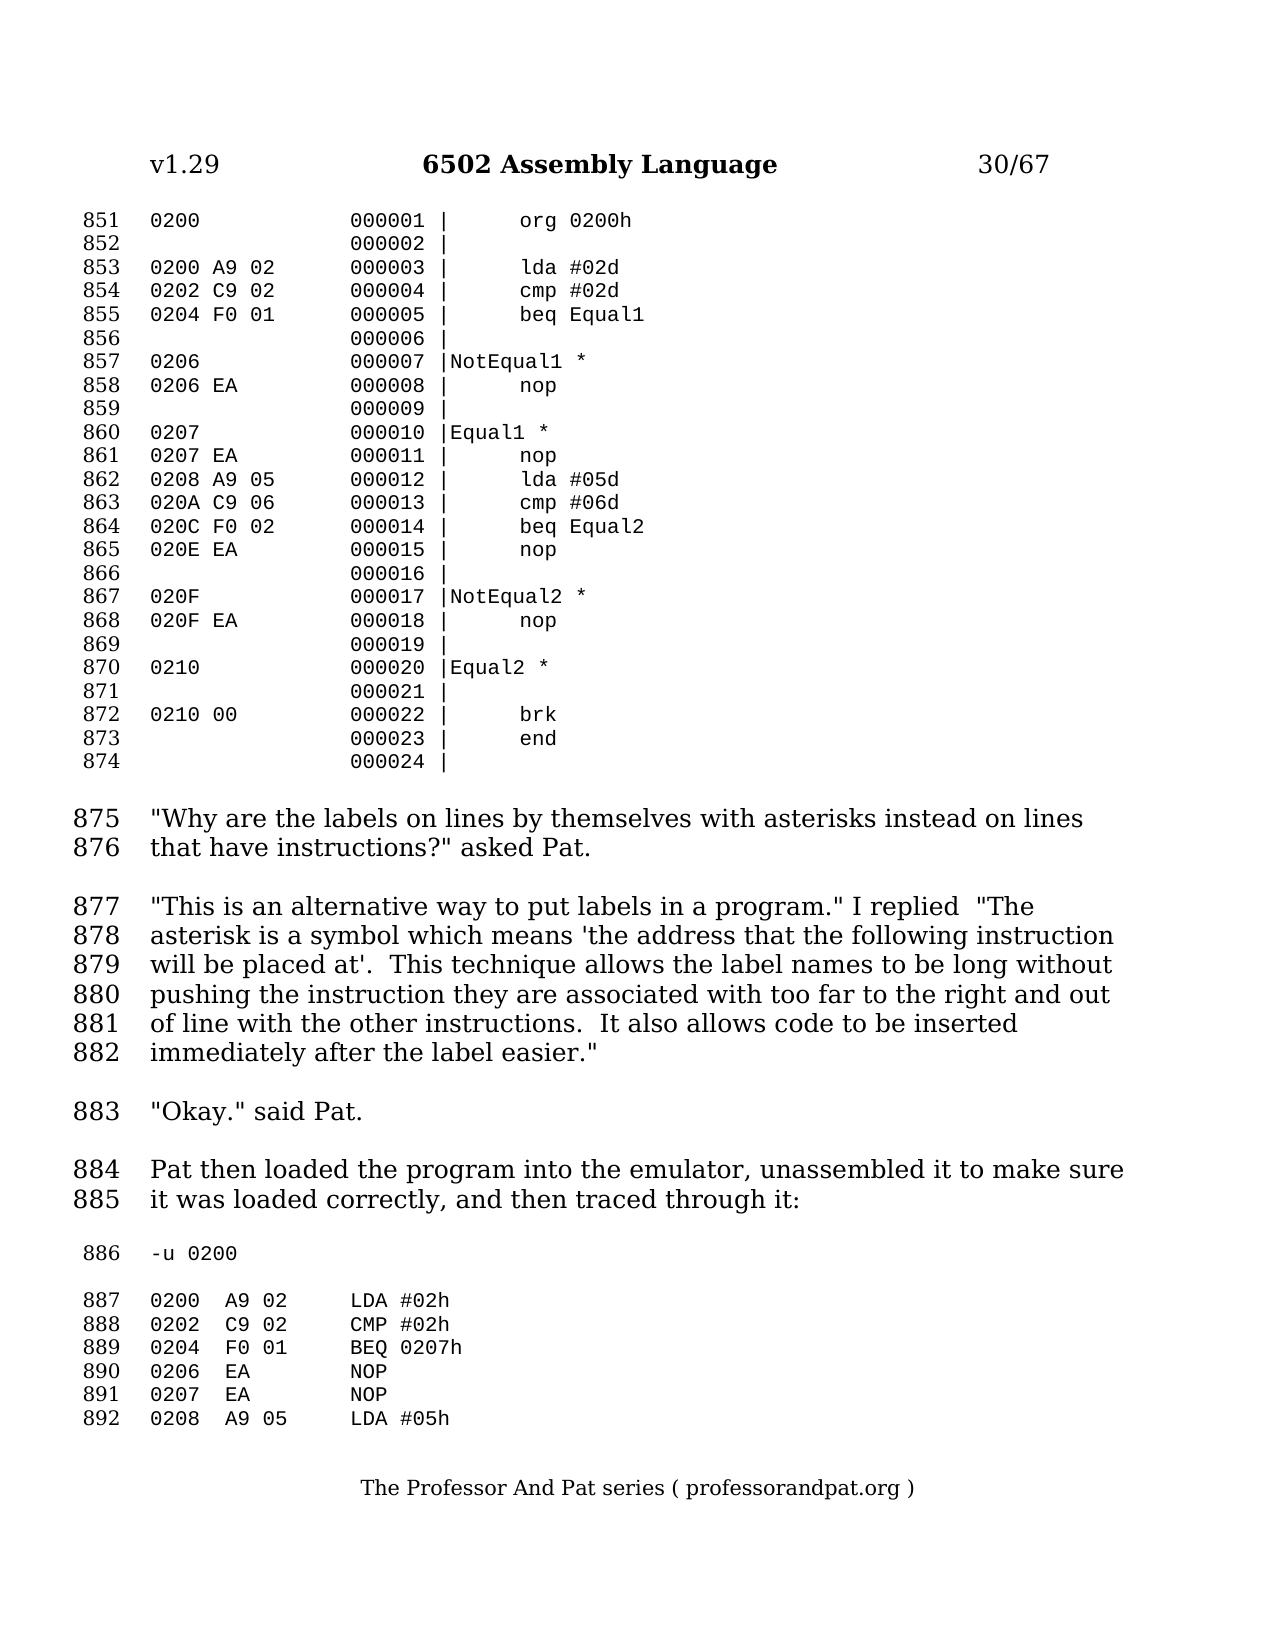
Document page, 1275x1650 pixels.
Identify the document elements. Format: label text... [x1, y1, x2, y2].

text 000024 | [150, 751, 1125, 775]
text 020A C9 06 000013 | cmp #06d [150, 492, 1125, 516]
text Pat then loaded the program into the emulator, unassembled it to make sure it was loaded correctly, and then traced through it: [150, 1156, 1125, 1214]
text 0206 EA NOP [150, 1361, 1125, 1384]
text 0202 C9 02 CMP #02h [150, 1314, 1125, 1337]
text 000023 | end [150, 728, 1125, 751]
text -u 0200 [150, 1243, 1125, 1267]
text 000006 | [150, 328, 1125, 351]
text 0210 00 000022 | brk [150, 704, 1125, 728]
text 0204 F0 01 BEQ 0207h [150, 1337, 1125, 1361]
text 0210 000020 |Equal2 * [150, 657, 1125, 681]
text 020C F0 02 000014 | beq Equal2 [150, 516, 1125, 539]
text 0204 F0 01 000005 | beq Equal1 [150, 304, 1125, 328]
text 0200 A9 02 000003 | lda #02d [150, 257, 1125, 281]
text 020F 000017 |NotEqual2 * [150, 587, 1125, 610]
text 0200 000001 | org 0200h [150, 210, 1125, 233]
text "This is an alternative way to put labels in a program." I replied "The asterisk is a symbol which means 'the address that the following instruction will be placed at'. This technique allows the label names to be long without pushing the instruction they are associated with too far to the right and out of line with the other instructions. It also allows code to be inserted immediately after the label easier." [150, 892, 1125, 1068]
text "Okay." said Pat. [150, 1097, 1125, 1126]
text 0206 EA 000008 | nop [150, 375, 1125, 398]
text 0207 EA NOP [150, 1384, 1125, 1408]
text 0208 A9 05 LDA #05h [150, 1408, 1125, 1432]
text 0200 A9 02 LDA #02h [150, 1290, 1125, 1314]
text 000009 | [150, 398, 1125, 422]
text 000016 | [150, 563, 1125, 587]
text 000019 | [150, 634, 1125, 657]
text 000021 | [150, 681, 1125, 704]
text 0207 EA 000011 | nop [150, 445, 1125, 469]
text "Why are the labels on lines by themselves with asterisks instead on lines that have instructions?" asked Pat. [150, 804, 1125, 863]
text 020F EA 000018 | nop [150, 610, 1125, 634]
text 0206 000007 |NotEqual1 * [150, 351, 1125, 375]
text 020E EA 000015 | nop [150, 539, 1125, 563]
text 000002 | [150, 233, 1125, 257]
text 0207 000010 |Equal1 * [150, 422, 1125, 445]
text 0202 C9 02 000004 | cmp #02d [150, 281, 1125, 304]
text 0208 A9 05 000012 | lda #05d [150, 469, 1125, 492]
